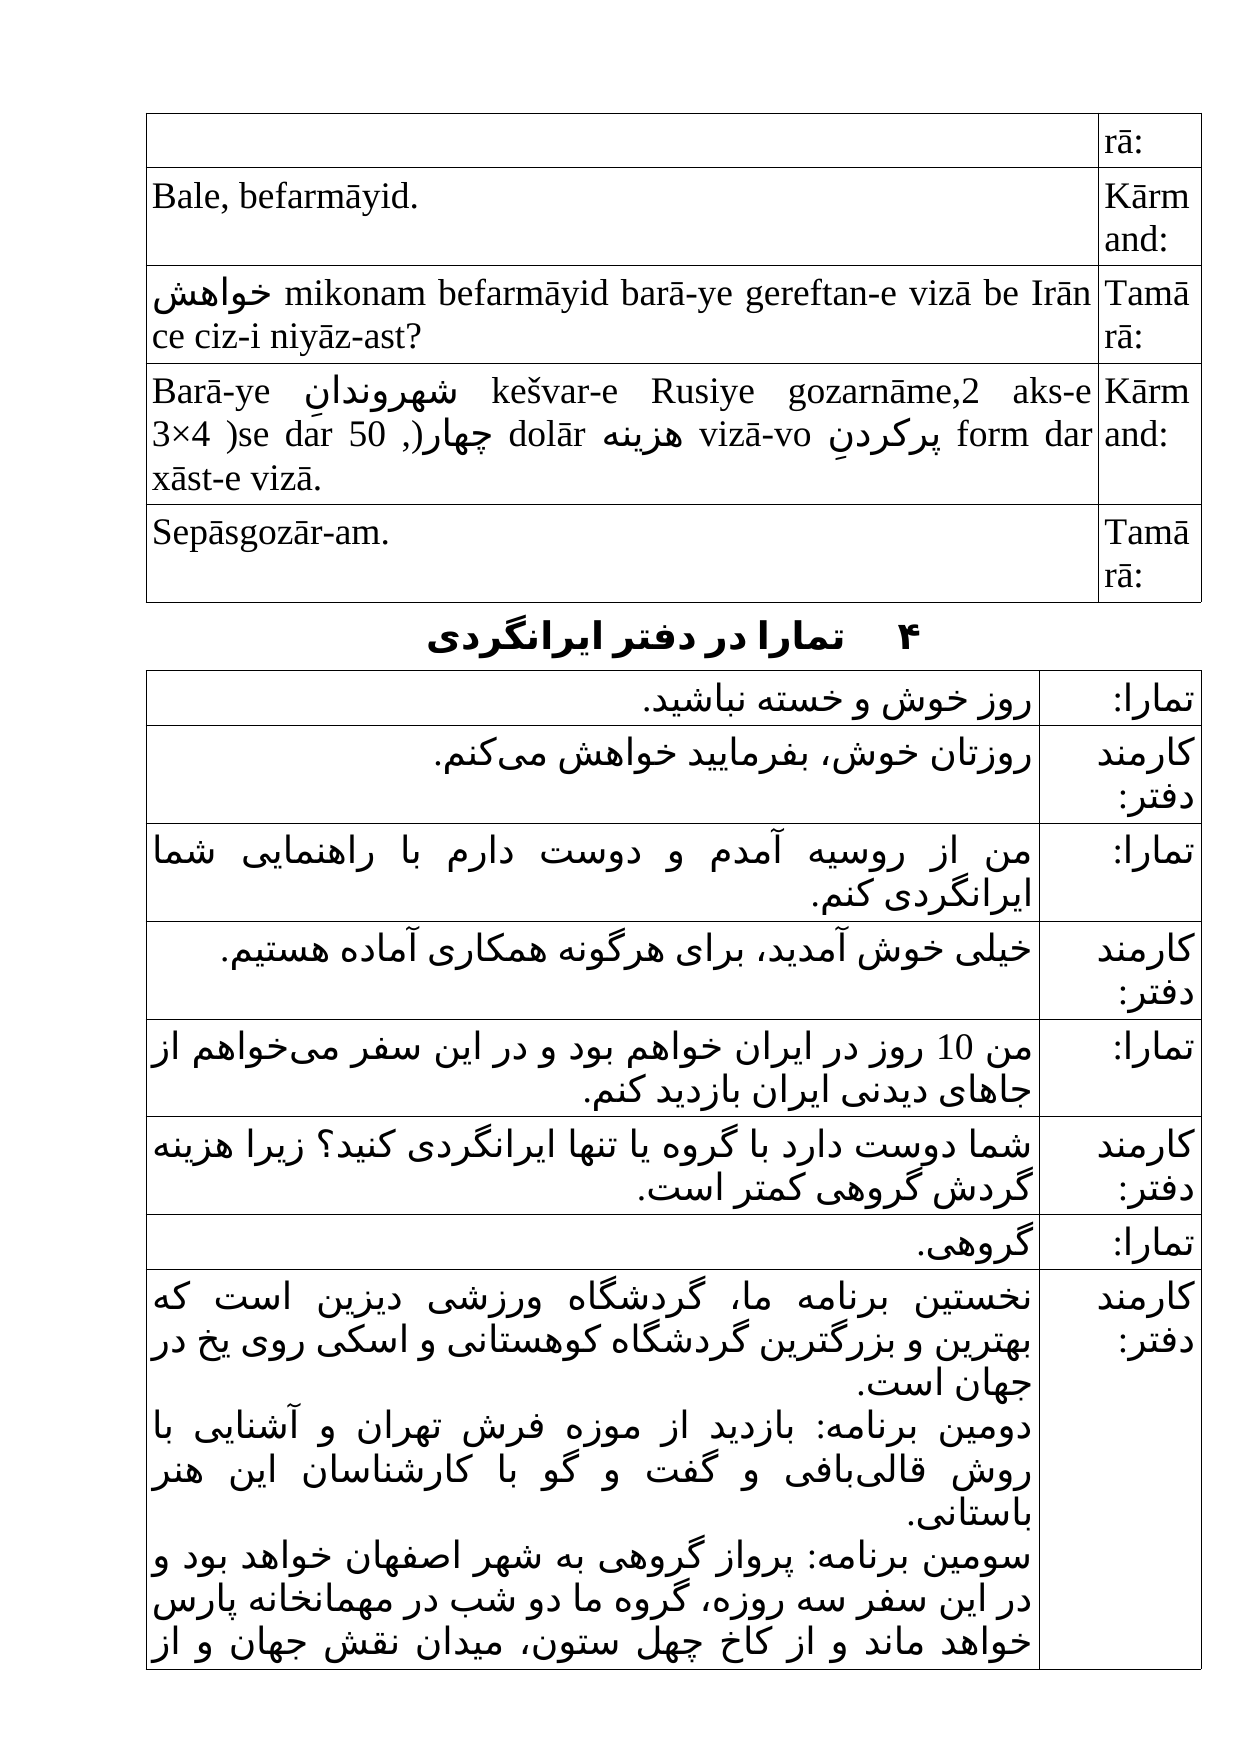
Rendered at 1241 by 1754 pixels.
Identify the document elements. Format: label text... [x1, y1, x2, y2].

table_header تمارا: [1040, 671, 1201, 725]
table_cell خواھش mi‌konam befarmāyid barā-ye gereftan-e vizā be Irān ce ciz-i niyāz-ast? [147, 266, 1098, 363]
table_cell Kārmand: [1099, 168, 1201, 265]
table_cell خيلی خوش آمديد، برای ھرگونه ھمکاری آماده ھستيم. [147, 922, 1039, 1018]
table_header rā: [1099, 114, 1201, 167]
table_cell کارمند دفتر: [1040, 1270, 1201, 1668]
table_cell شما دوست دارد با گروه يا تنھا ايرانگردی کنيد؟ زيرا ھزينه گردش گروھی کمتر است. [147, 1117, 1039, 1214]
table_cell تمارا: [1040, 1020, 1201, 1116]
table_cell تمارا: [1040, 824, 1201, 921]
table_cell نخستين برنامه ما، گردشگاه ورزشی ديزين است که بھترين و بزرگترين گردشگاه کوھستانی و اسکی روی يخ در جھان است. دومين برنامه: بازديد از موزه فرش تھران و آشنايی با روش قالى‌بافی و گفت و گو با کارشناسان اين ھنر باستانی. سومين برنامه: پرواز گروھی به شھر اصفھان خواھد بود و در اين سفر سه روزه، گروه ما دو شب در مھمانخانه پارس خواھد ماند و از کاخ چھل ستون، ميدان نقش جھان و از [147, 1270, 1039, 1668]
table_cell من 10 روز در ايران خواھم بود و در اين سفر مى‌خواھم از جاھای ديدنی ايران بازديد کنم. [147, 1020, 1039, 1116]
table_cell من از روسيه آمدم و دوست دارم با راھنمايی شما ايرانگردی کنم. [147, 824, 1039, 921]
table_header [147, 114, 1098, 167]
table_cell Barā-ye شھروندانِ kešvar-e Rusiye gozarnāme,2 aks-e 3×4 )se dar چھار(, 50 dolār ھزینه vizā-vo پرکردنِ form dar xāst-e vizā. [147, 364, 1098, 504]
table_cell Bale, befarmāyid. [147, 168, 1098, 265]
table_cell روزتان خوش، بفرماييد خواھش مى‌کنم. [147, 726, 1039, 823]
table_cell تمارا: [1040, 1215, 1201, 1269]
table_cell Tamārā: [1099, 266, 1201, 363]
table_cell کارمند دفتر: [1040, 1117, 1201, 1214]
table_cell گروھی. [147, 1215, 1039, 1269]
table_header روز خوش و خسته نباشيد. [147, 671, 1039, 725]
table_cell کارمند دفتر: [1040, 726, 1201, 823]
table_cell کارمند دفتر: [1040, 922, 1201, 1018]
subtitle تمارا در دفتر ايرانگردی [146, 614, 1201, 658]
table_cell Kārmand: [1099, 364, 1201, 504]
table_cell Sepāsgozār-am. [147, 505, 1098, 602]
table_cell Tamārā: [1099, 505, 1201, 602]
